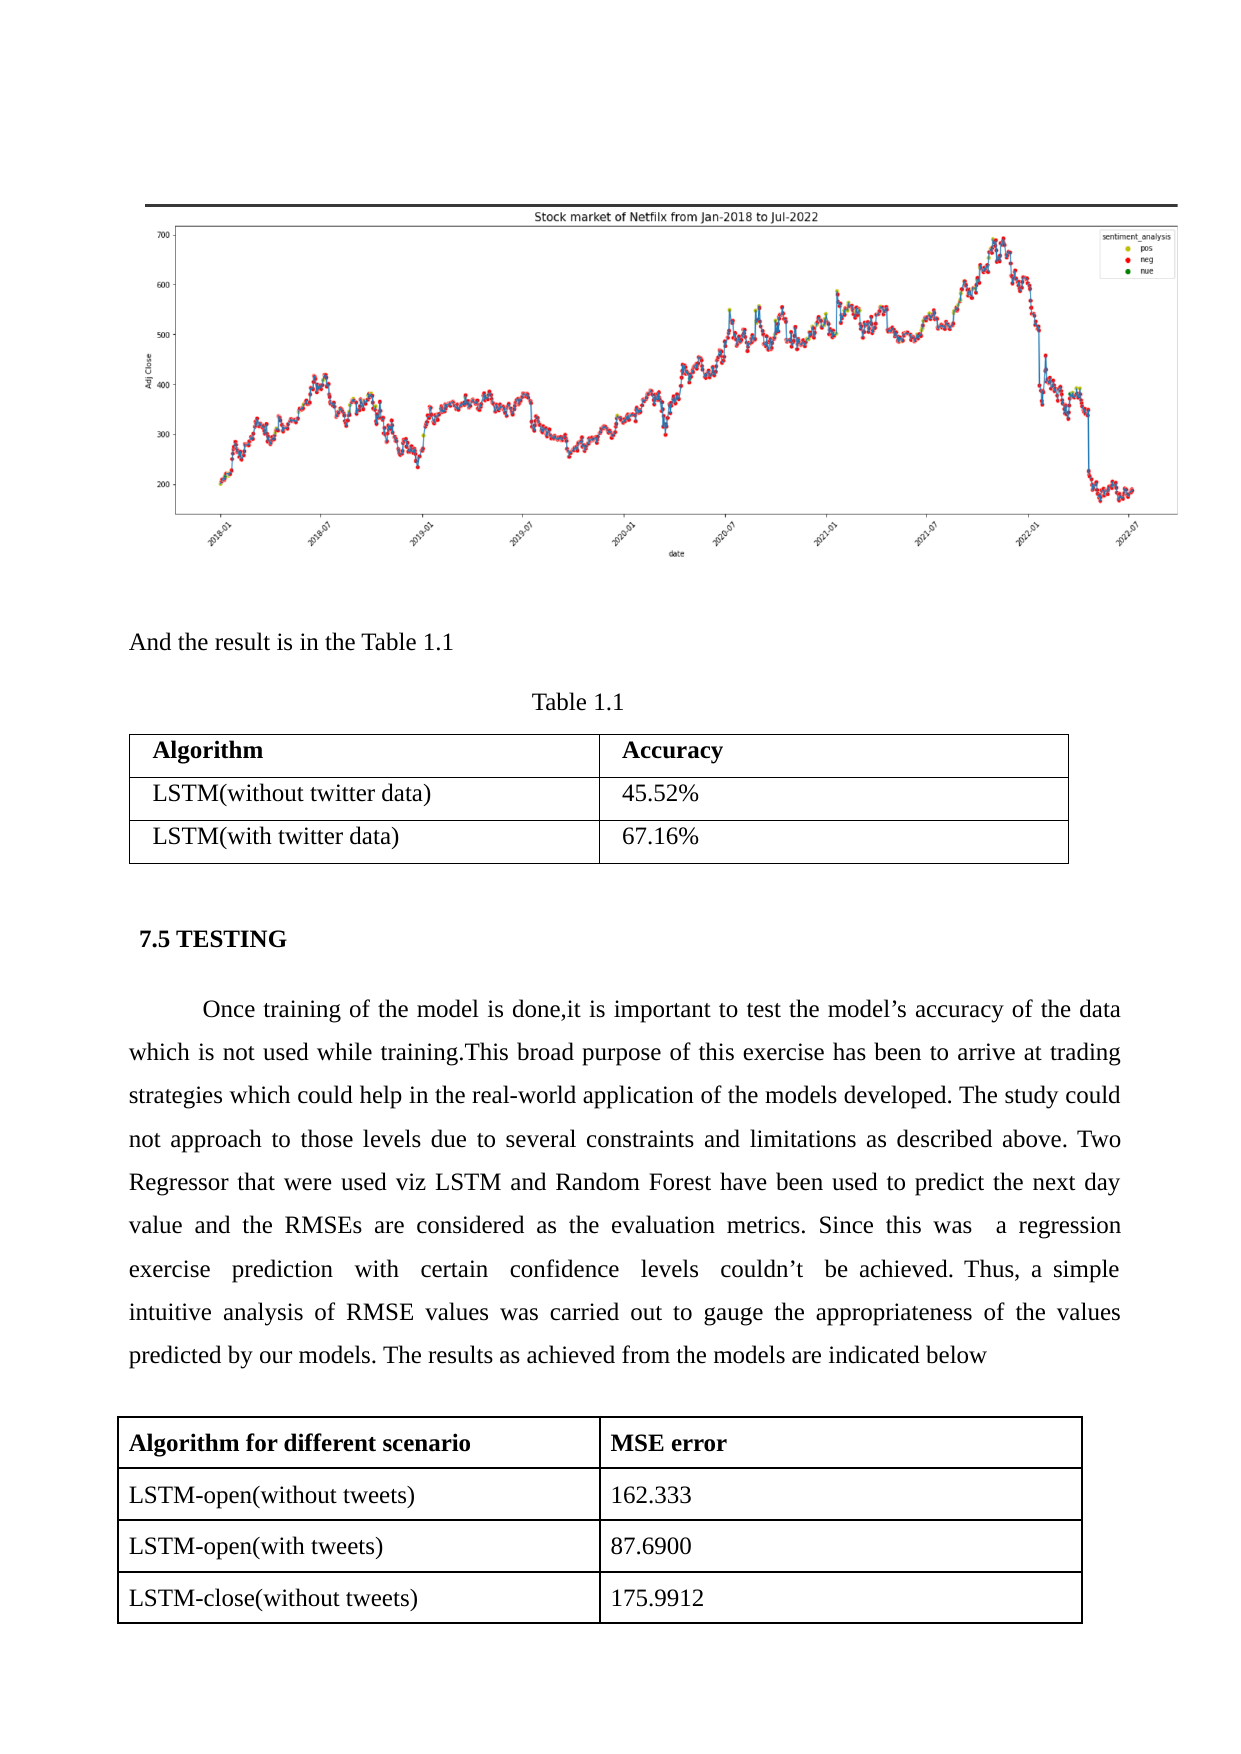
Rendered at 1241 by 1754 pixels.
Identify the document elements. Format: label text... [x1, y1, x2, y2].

table_cell 87.6900 [601, 1521, 1081, 1571]
subtitle 7.5 TESTING [128, 924, 1122, 953]
table_cell LSTM-close(without tweets) [119, 1573, 599, 1622]
table_header MSE error [601, 1418, 1081, 1467]
table_cell 45.52% [600, 778, 1068, 820]
table_header Algorithm for different scenario [119, 1418, 599, 1467]
table_header Accuracy [600, 735, 1068, 777]
table_cell LSTM(without twitter data) [130, 778, 599, 820]
table_cell 67.16% [600, 821, 1068, 863]
table_cell LSTM-open(with tweets) [119, 1521, 599, 1571]
table_cell 175.9912 [601, 1573, 1081, 1622]
picture [145, 204, 1178, 561]
table_header Algorithm [130, 735, 599, 777]
text And the result is in the Table 1.1 [128, 627, 890, 656]
table_cell LSTM(with twitter data) [130, 821, 599, 863]
text Once training of the model is done,it is important to test the model’s accuracy of the data which is not used while training.This broad purpose of this exercise has been to arrive at trading strategies which could help in the real-world application of the models developed. The study could not approach to those levels due to several constraints and limitations as described above. Two Regressor that were used viz LSTM and Random Forest have been used to predict the next day value and the RMSEs are considered as the evaluation metrics. Since this was a regression exercise prediction with certain confidence levels couldn’t be achieved. Thus, a simple intuitive analysis of RMSE values was carried out to gauge the appropriateness of the values predicted by our models. The results as achieved from the models are indicated below [128, 994, 1122, 1369]
table_cell 162.333 [601, 1469, 1081, 1519]
text Table 1.1 [191, 687, 965, 716]
table_cell LSTM-open(without tweets) [119, 1469, 599, 1519]
